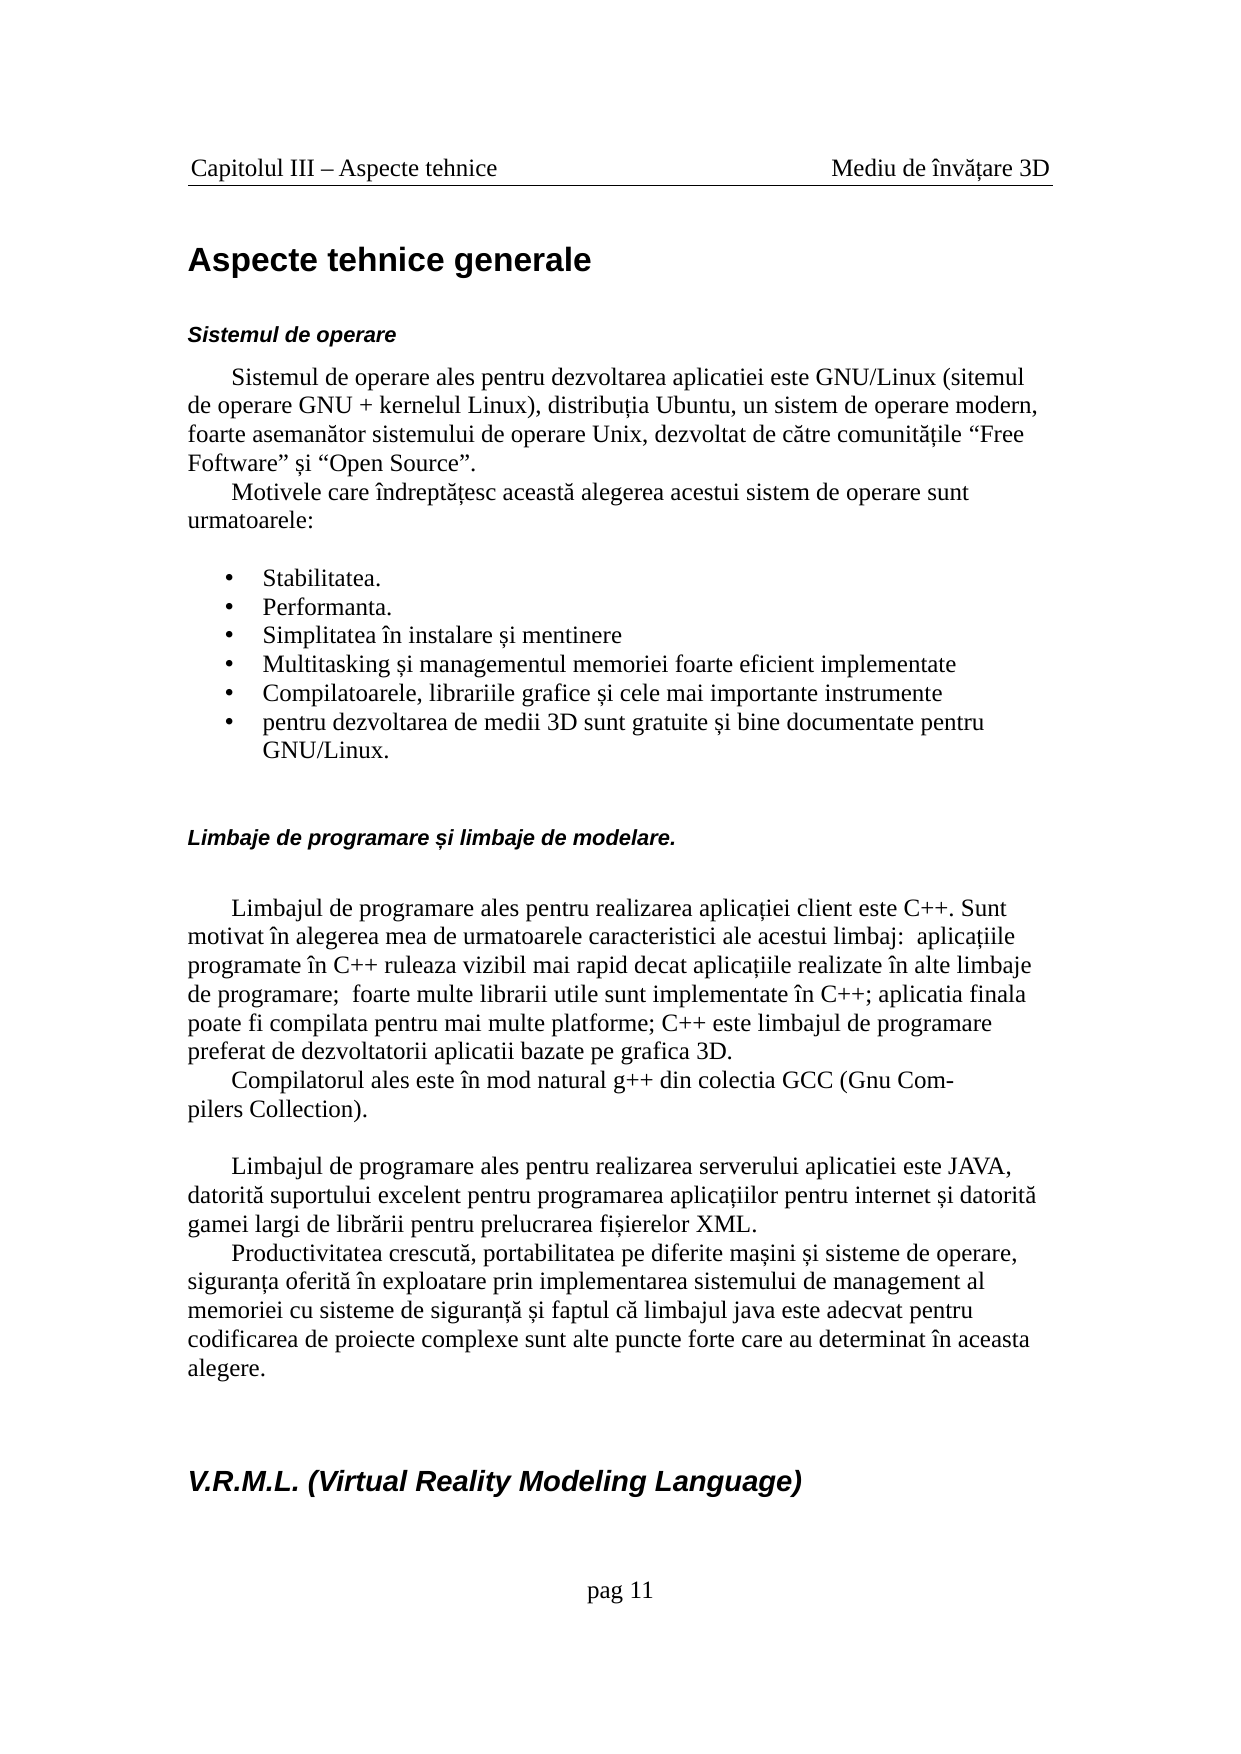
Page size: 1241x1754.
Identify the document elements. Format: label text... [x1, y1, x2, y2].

text Limbajul de programare ales pentru realizarea serverului aplicatiei este JAVA, datorită suportului excelent pentru programarea aplicațiilor pentru internet și datorită gamei largi de librării pentru prelucrarea fișierelor XML. [187, 1151, 1053, 1238]
list pentru dezvoltarea de medii 3D sunt gratuite și bine documentate pentru GNU/Linux. [225, 707, 1053, 764]
text pilers Collection). [187, 1094, 1053, 1123]
text Limbajul de programare ales pentru realizarea aplicației client este C++. Sunt motivat în alegerea mea de urmatoarele caracteristici ale acestui limbaj: aplicațiile programate în C++ ruleaza vizibil mai rapid decat aplicațiile realizate în alte limbaje de programare; foarte multe librarii utile sunt implementate în C++; aplicatia finala poate fi compilata pentru mai multe platforme; C++ este limbajul de programare preferat de dezvoltatorii aplicatii bazate pe grafica 3D. [187, 893, 1053, 1065]
text Compilatorul ales este în mod natural g++ din colectia GCC (Gnu Com- [187, 1065, 1053, 1094]
subtitle Limbaje de programare și limbaje de modelare. [187, 818, 1053, 851]
text Productivitatea crescută, portabilitatea pe diferite mașini și sisteme de operare, siguranța oferită în exploatare prin implementarea sistemului de management al memoriei cu sisteme de siguranță și faptul că limbajul java este adecvat pentru codificarea de proiecte complexe sunt alte puncte forte care au determinat în aceasta alegere. [187, 1238, 1053, 1381]
list Simplitatea în instalare și mentinere [225, 620, 1053, 649]
list Stabilitatea. [225, 563, 1053, 592]
subtitle Sistemul de operare [187, 316, 1053, 349]
list Multitasking și managementul memoriei foarte eficient implementate [225, 649, 1053, 678]
list Performanta. [225, 592, 1053, 620]
subtitle Aspecte tehnice generale [187, 239, 1053, 278]
text Motivele care îndreptățesc această alegerea acestui sistem de operare sunt urmatoarele: [187, 477, 1053, 534]
text Sistemul de operare ales pentru dezvoltarea aplicatiei este GNU/Linux (sitemul de operare GNU + kernelul Linux), distribuția Ubuntu, un sistem de operare modern, foarte asemanător sistemului de operare Unix, dezvoltat de către comunitățile “Free Foftware” și “Open Source”. [187, 362, 1053, 477]
list Compilatoarele, librariile grafice și cele mai importante instrumente [225, 678, 1053, 707]
subtitle V.R.M.L. (Virtual Reality Modeling Language) [187, 1464, 1053, 1497]
